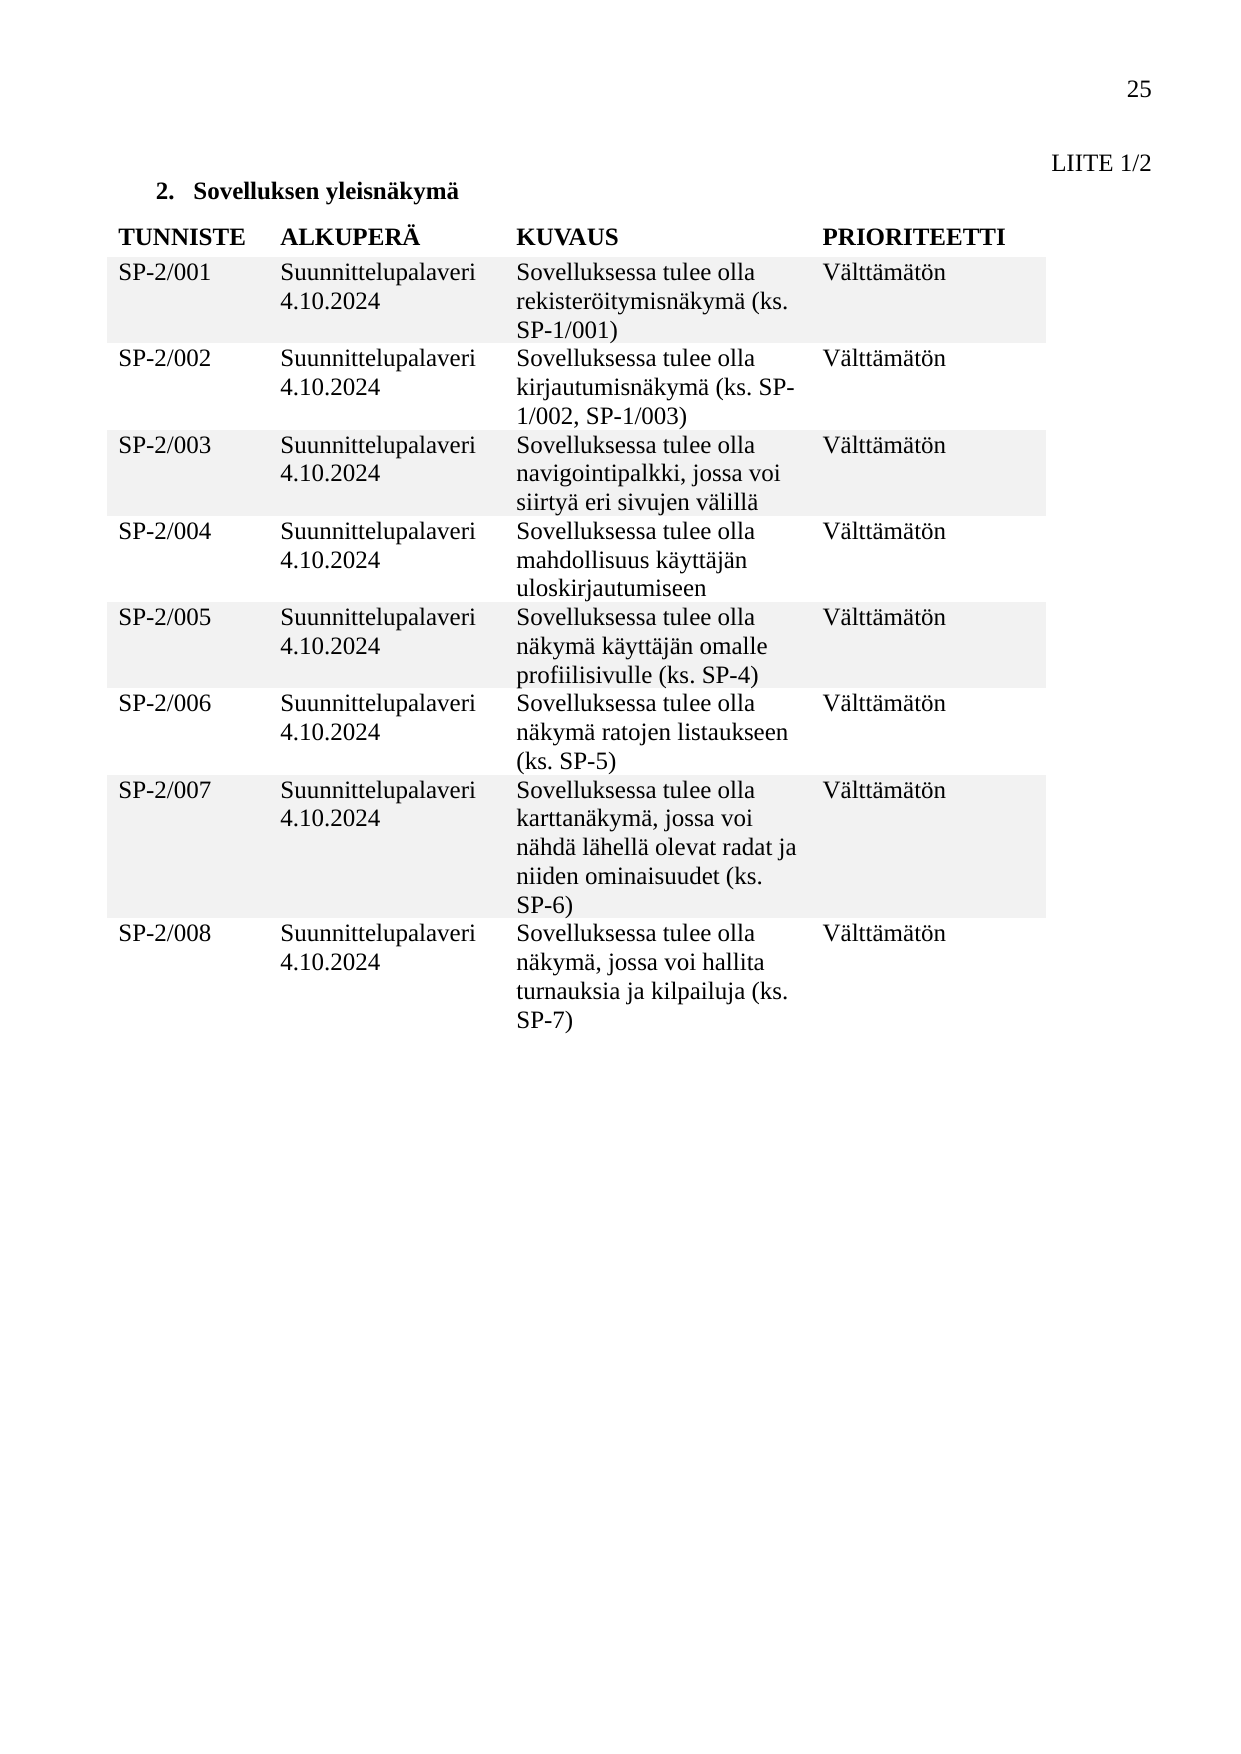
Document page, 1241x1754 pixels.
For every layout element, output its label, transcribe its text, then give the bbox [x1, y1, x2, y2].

table_header ALKUPERÄ [269, 222, 505, 257]
table_cell Sovelluksessa tulee olla näkymä ratojen listaukseen (ks. SP-5) [505, 689, 811, 775]
table_cell SP-2/006 [107, 689, 269, 775]
table_cell Välttämätön [811, 257, 1046, 343]
table_cell SP-2/005 [107, 602, 269, 688]
table_cell Suunnittelupalaveri 4.10.2024 [269, 689, 505, 775]
table_header PRIORITEETTI [811, 222, 1046, 257]
table_cell SP-2/007 [107, 775, 269, 918]
table_cell Suunnittelupalaveri 4.10.2024 [269, 602, 505, 688]
table_cell Sovelluksessa tulee olla rekisteröitymisnäkymä (ks. SP-1/001) [505, 257, 811, 343]
table_cell Sovelluksessa tulee olla karttanäkymä, jossa voi nähdä lähellä olevat radat ja niiden ominaisuudet (ks. SP-6) [505, 775, 811, 918]
table_cell Välttämätön [811, 516, 1046, 602]
table_cell Välttämätön [811, 602, 1046, 688]
table_header TUNNISTE [107, 222, 269, 257]
table_cell Välttämätön [811, 689, 1046, 775]
table_cell Sovelluksessa tulee olla mahdollisuus käyttäjän uloskirjautumiseen [505, 516, 811, 602]
table_cell Suunnittelupalaveri 4.10.2024 [269, 516, 505, 602]
table_cell Suunnittelupalaveri 4.10.2024 [269, 919, 505, 1033]
table_cell Välttämätön [811, 775, 1046, 918]
text LIITE 1/2 [118, 148, 1152, 176]
table_header KUVAUS [505, 222, 811, 257]
table_cell Välttämätön [811, 919, 1046, 1033]
table_cell SP-2/001 [107, 257, 269, 343]
table_cell SP-2/004 [107, 516, 269, 602]
table_cell Sovelluksessa tulee olla näkymä käyttäjän omalle profiilisivulle (ks. SP-4) [505, 602, 811, 688]
table_cell Suunnittelupalaveri 4.10.2024 [269, 257, 505, 343]
table_cell Suunnittelupalaveri 4.10.2024 [269, 344, 505, 430]
table_cell SP-2/003 [107, 430, 269, 516]
table_cell SP-2/002 [107, 344, 269, 430]
table_cell Suunnittelupalaveri 4.10.2024 [269, 430, 505, 516]
table_cell Sovelluksessa tulee olla näkymä, jossa voi hallita turnauksia ja kilpailuja (ks. SP-7) [505, 919, 811, 1033]
table_cell SP-2/008 [107, 919, 269, 1033]
table_cell Suunnittelupalaveri 4.10.2024 [269, 775, 505, 918]
table_cell Sovelluksessa tulee olla kirjautumisnäkymä (ks. SP-1/002, SP-1/003) [505, 344, 811, 430]
table_cell Välttämätön [811, 344, 1046, 430]
table_cell Sovelluksessa tulee olla navigointipalkki, jossa voi siirtyä eri sivujen välillä [505, 430, 811, 516]
list Sovelluksen yleisnäkymä [156, 176, 1152, 205]
table_cell Välttämätön [811, 430, 1046, 516]
